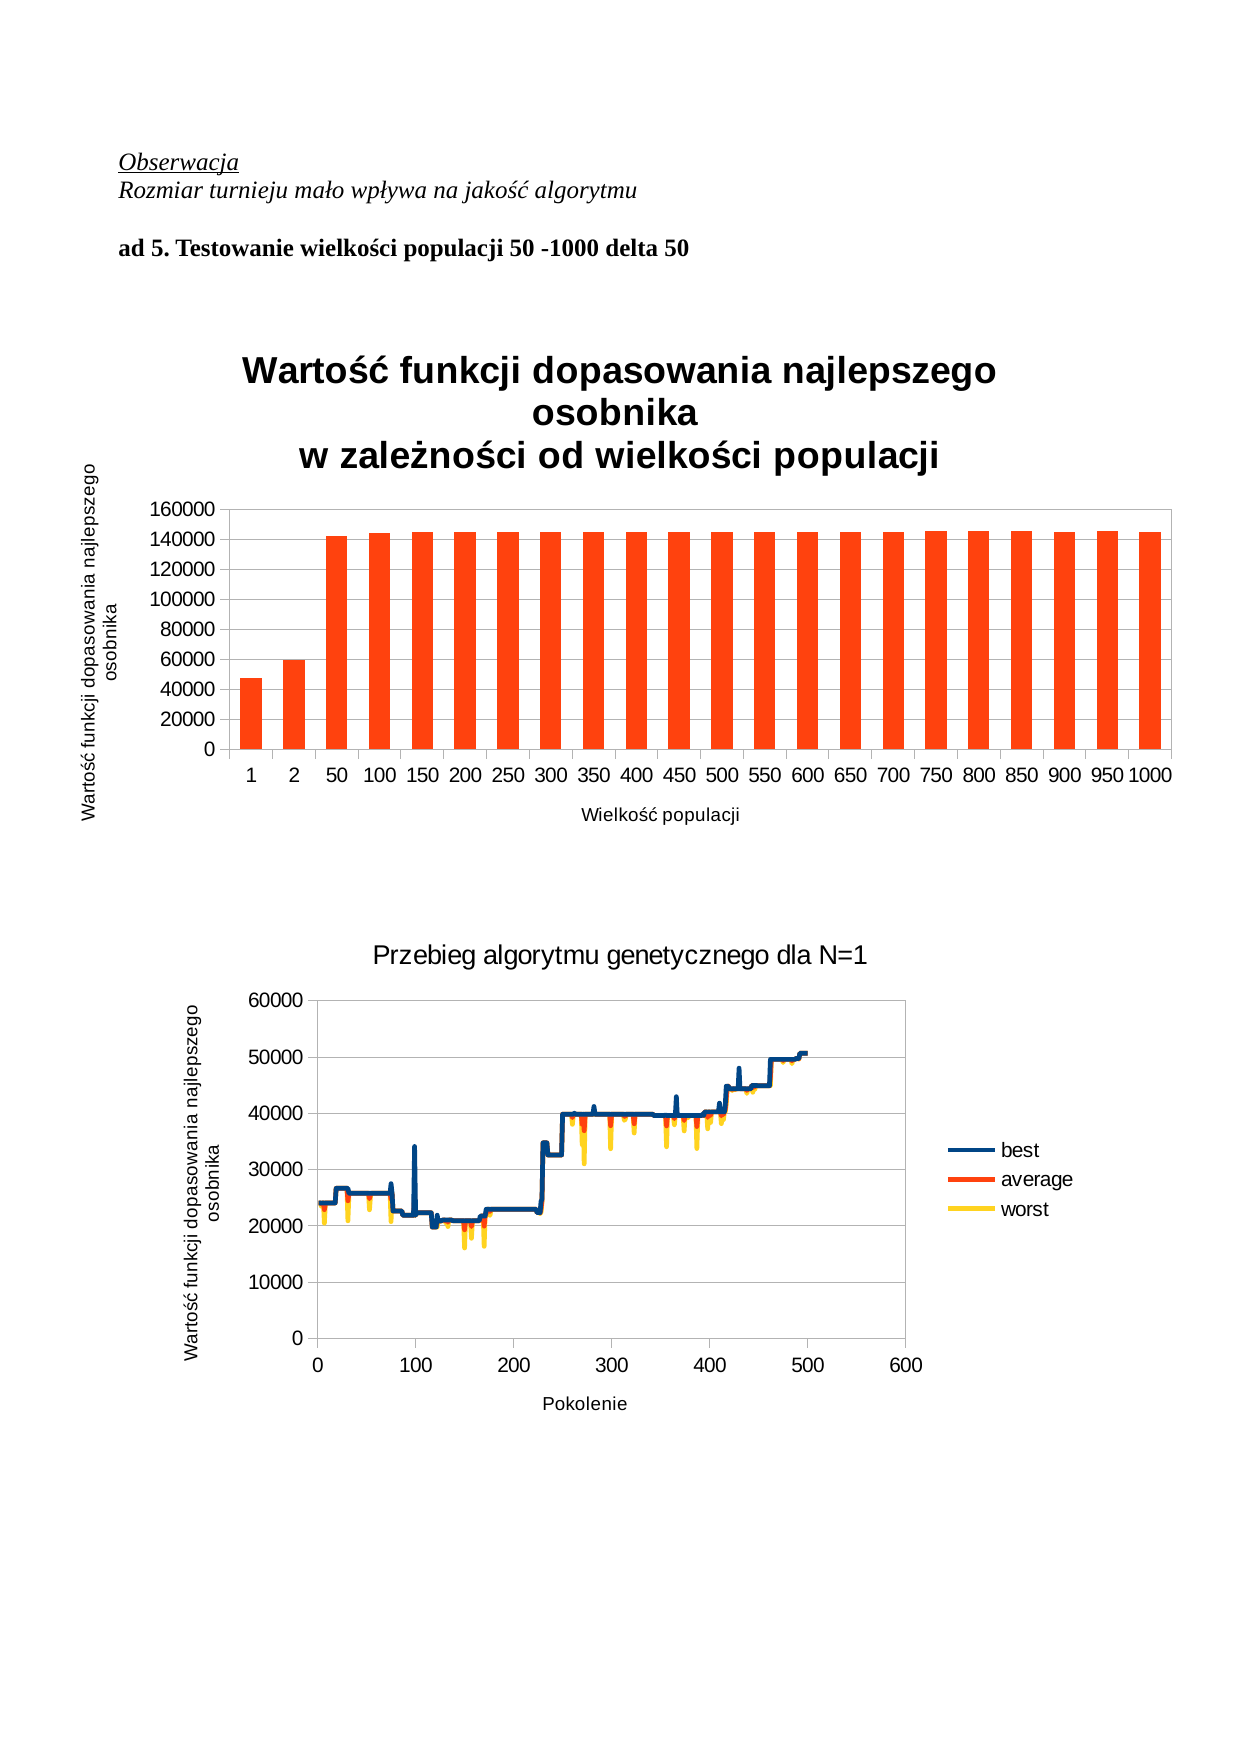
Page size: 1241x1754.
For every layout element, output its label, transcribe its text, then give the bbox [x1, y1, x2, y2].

text Rozmiar turnieju mało wpływa na jakość algorytmu [118, 176, 1122, 204]
text ad 5. Testowanie wielkości populacji 50 -1000 delta 50 [118, 233, 1122, 262]
text Obserwacja [118, 147, 1122, 176]
